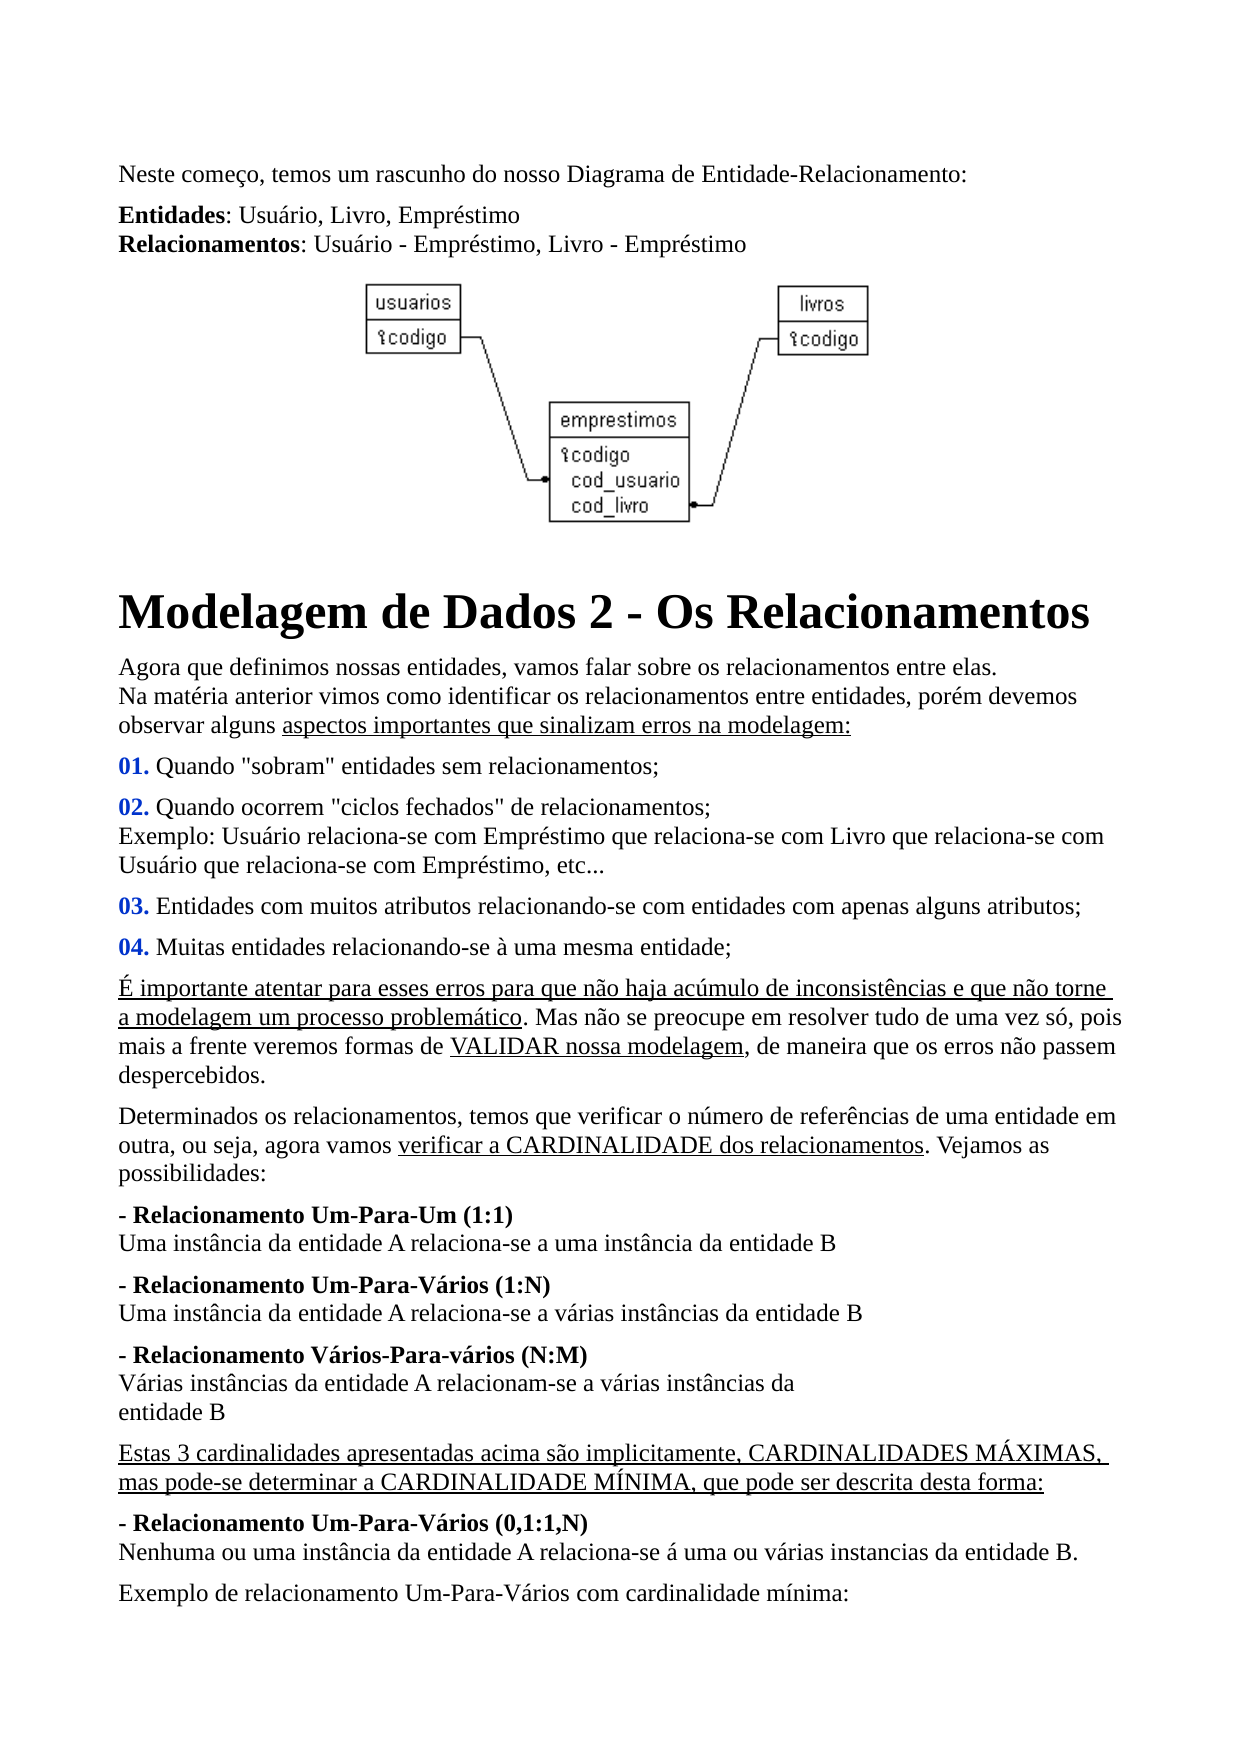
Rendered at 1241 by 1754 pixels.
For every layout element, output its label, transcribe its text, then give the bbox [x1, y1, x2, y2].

text - Relacionamento Um-Para-Vários (1:N) Uma instância da entidade A relaciona-se a várias instâncias da entidade B [118, 1270, 1122, 1327]
text Entidades: Usuário, Livro, Empréstimo Relacionamentos: Usuário - Empréstimo, Livro - Empréstimo [118, 201, 1122, 258]
text - Relacionamento Vários-Para-vários (N:M) Várias instâncias da entidade A relacionam-se a várias instâncias da entidade B [118, 1340, 1122, 1426]
text Neste começo, temos um rascunho do nosso Diagrama de Entidade-Relacionamento: [118, 159, 1122, 188]
subtitle Modelagem de Dados 2 - Os Relacionamentos [118, 582, 1122, 640]
text 04. Muitas entidades relacionando-se à uma mesma entidade; [118, 932, 1122, 961]
text - Relacionamento Um-Para-Um (1:1) Uma instância da entidade A relaciona-se a uma instância da entidade B [118, 1200, 1122, 1257]
text 01. Quando "sobram" entidades sem relacionamentos; [118, 751, 1122, 780]
text Exemplo de relacionamento Um-Para-Vários com cardinalidade mínima: [118, 1578, 1122, 1607]
text 03. Entidades com muitos atributos relacionando-se com entidades com apenas alguns atributos; [118, 891, 1122, 920]
text Determinados os relacionamentos, temos que verificar o número de referências de uma entidade em outra, ou seja, agora vamos verificar a CARDINALIDADE dos relacionamentos. Vejamos as possibilidades: [118, 1101, 1122, 1187]
text 02. Quando ocorrem "ciclos fechados" de relacionamentos; Exemplo: Usuário relaciona-se com Empréstimo que relaciona-se com Livro que relaciona-se com Usuário que relaciona-se com Empréstimo, etc... [118, 792, 1122, 878]
text É importante atentar para esses erros para que não haja acúmulo de inconsistências e que não torne a modelagem um processo problemático. Mas não se preocupe em resolver tudo de uma vez só, pois mais a frente veremos formas de VALIDAR nossa modelagem, de maneira que os erros não passem despercebidos. [118, 973, 1122, 1088]
text Estas 3 cardinalidades apresentadas acima são implicitamente, CARDINALIDADES MÁXIMAS, mas pode-se determinar a CARDINALIDADE MÍNIMA, que pode ser descrita desta forma: [118, 1438, 1122, 1496]
text Agora que definimos nossas entidades, vamos falar sobre os relacionamentos entre elas. Na matéria anterior vimos como identificar os relacionamentos entre entidades, porém devemos observar alguns aspectos importantes que sinalizam erros na modelagem: [118, 652, 1122, 738]
text - Relacionamento Um-Para-Vários (0,1:1,N) Nenhuma ou uma instância da entidade A relaciona-se á uma ou várias instancias da entidade B. [118, 1508, 1122, 1566]
